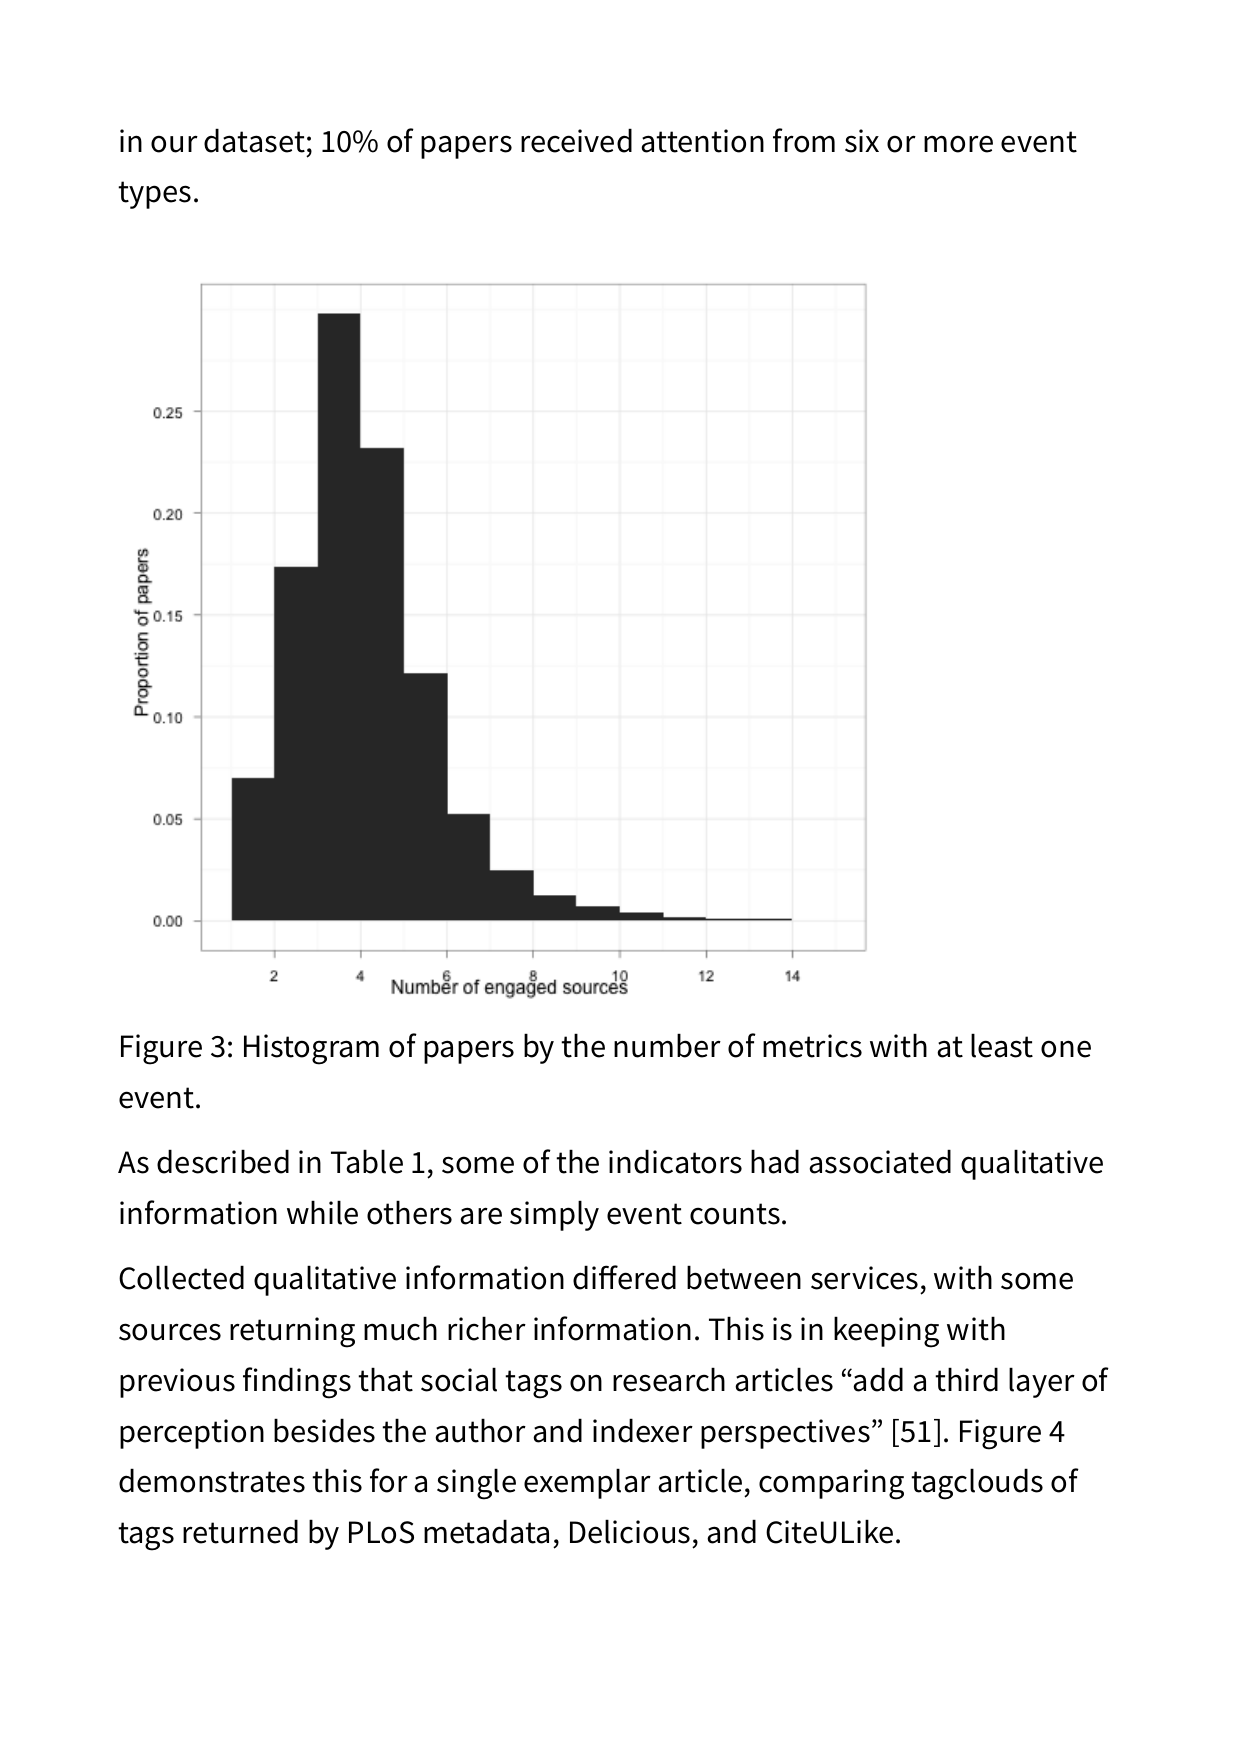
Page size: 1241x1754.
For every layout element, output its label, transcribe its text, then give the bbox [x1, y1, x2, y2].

picture [118, 234, 900, 1016]
text Collected qualitative information differed between services, with some sources returning much richer information. This is in keeping with previous findings that social tags on research articles “add a third layer of perception besides the author and indexer perspectives” [51]. Figure 4 demonstrates this for a single exemplar article, comparing tagclouds of tags returned by PLoS metadata, Delicious, and CiteULike. [118, 1256, 1122, 1552]
text As described in Table 1, some of the indicators had associated qualitative information while others are simply event counts. [118, 1140, 1122, 1233]
text Figure 3: Histogram of papers by the number of metrics with at least one event. [118, 234, 1122, 1117]
text in our dataset; 10% of papers received attention from six or more event types. [118, 118, 1122, 211]
